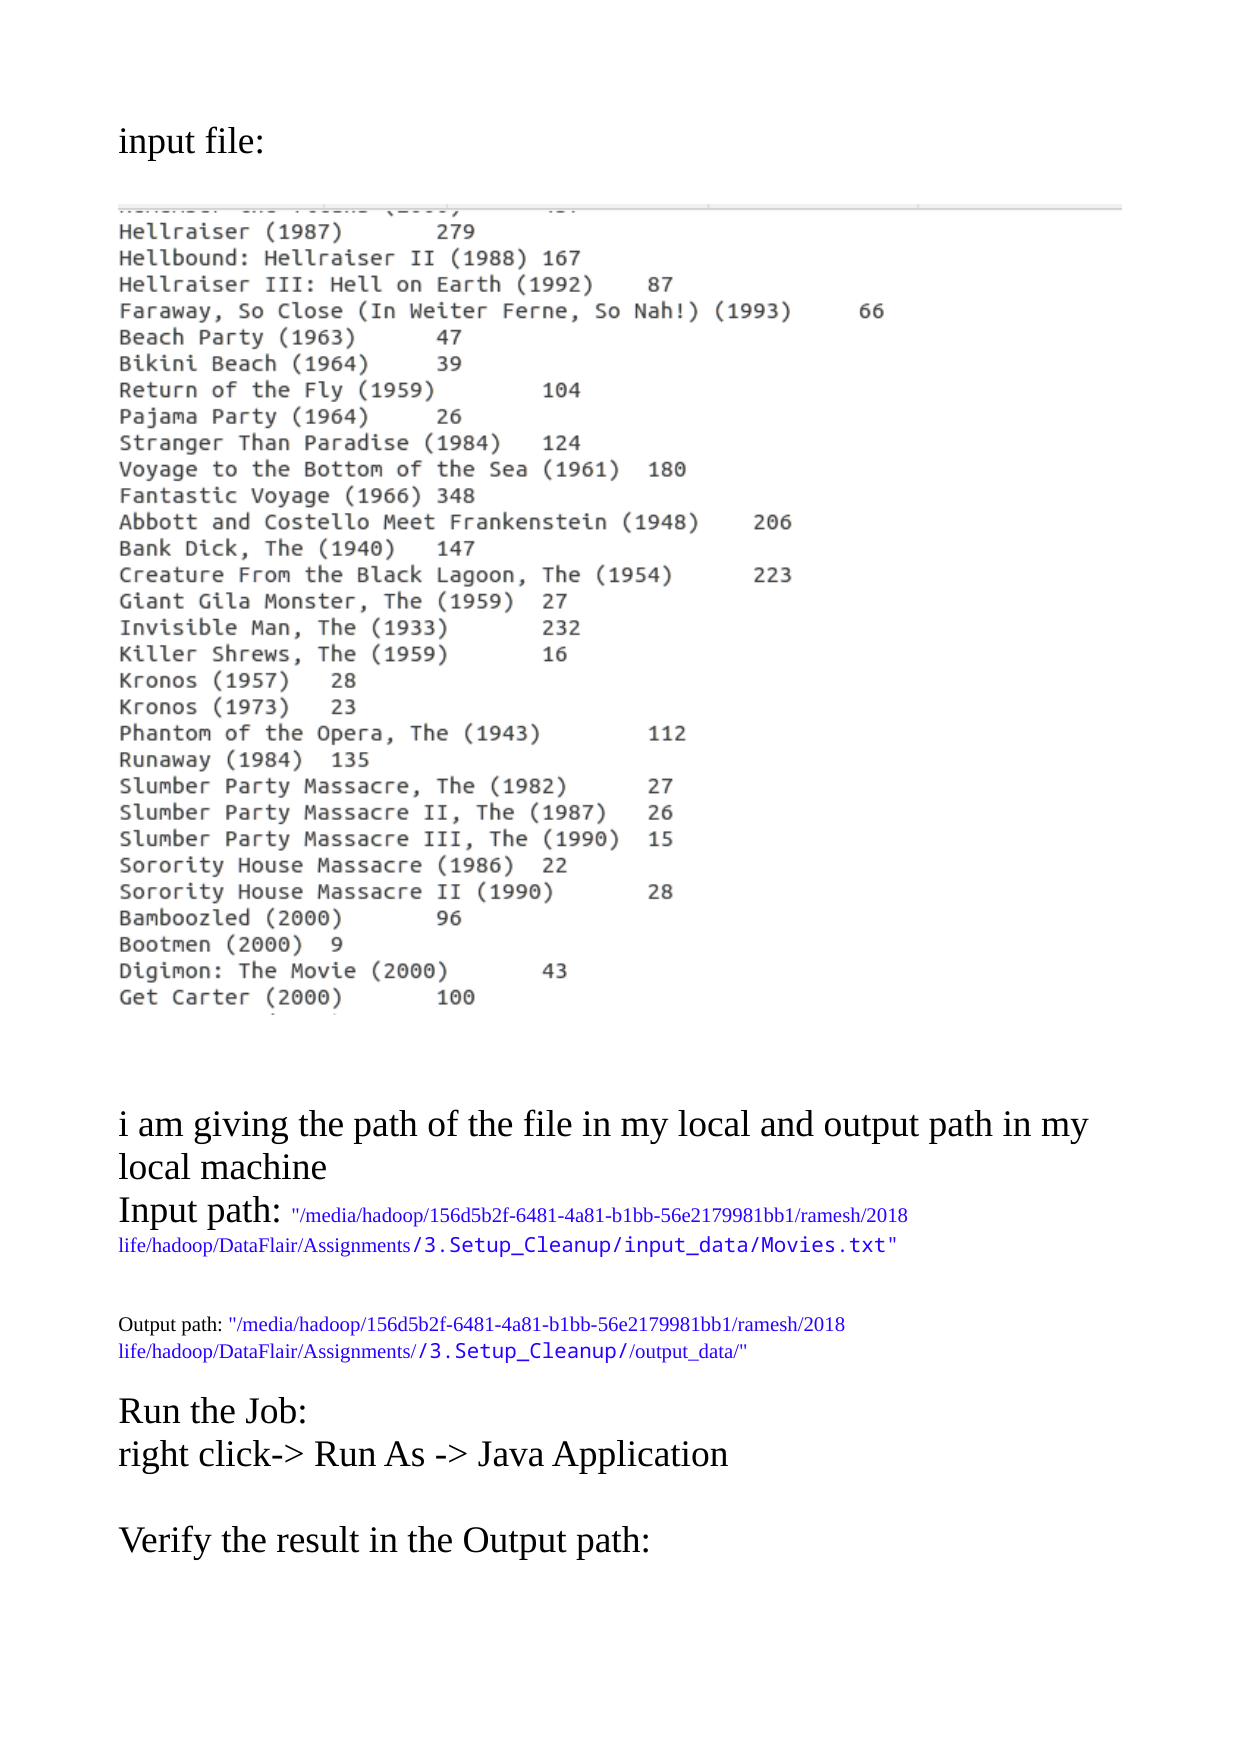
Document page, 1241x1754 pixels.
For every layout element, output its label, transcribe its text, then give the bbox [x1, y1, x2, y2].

text Output path: "/media/hadoop/156d5b2f-6481-4a81-b1bb-56e2179981bb1/ramesh/2018 life/hadoop/DataFlair/Assignments//3.Setup_Cleanup//output_data/" [118, 1312, 1122, 1364]
text i am giving the path of the file in my local and output path in my local machine [118, 1101, 1122, 1187]
text Run the Job: [118, 1388, 1122, 1431]
text Input path: "/media/hadoop/156d5b2f-6481-4a81-b1bb-56e2179981bb1/ramesh/2018 life/hadoop/DataFlair/Assignments/3.Setup_Cleanup/input_data/Movies.txt" [118, 1187, 1122, 1259]
text input file: [118, 118, 1122, 161]
text right click-> Run As -> Java Application [118, 1431, 1122, 1474]
picture [118, 204, 1123, 1015]
text Verify the result in the Output path: [118, 1518, 1122, 1561]
